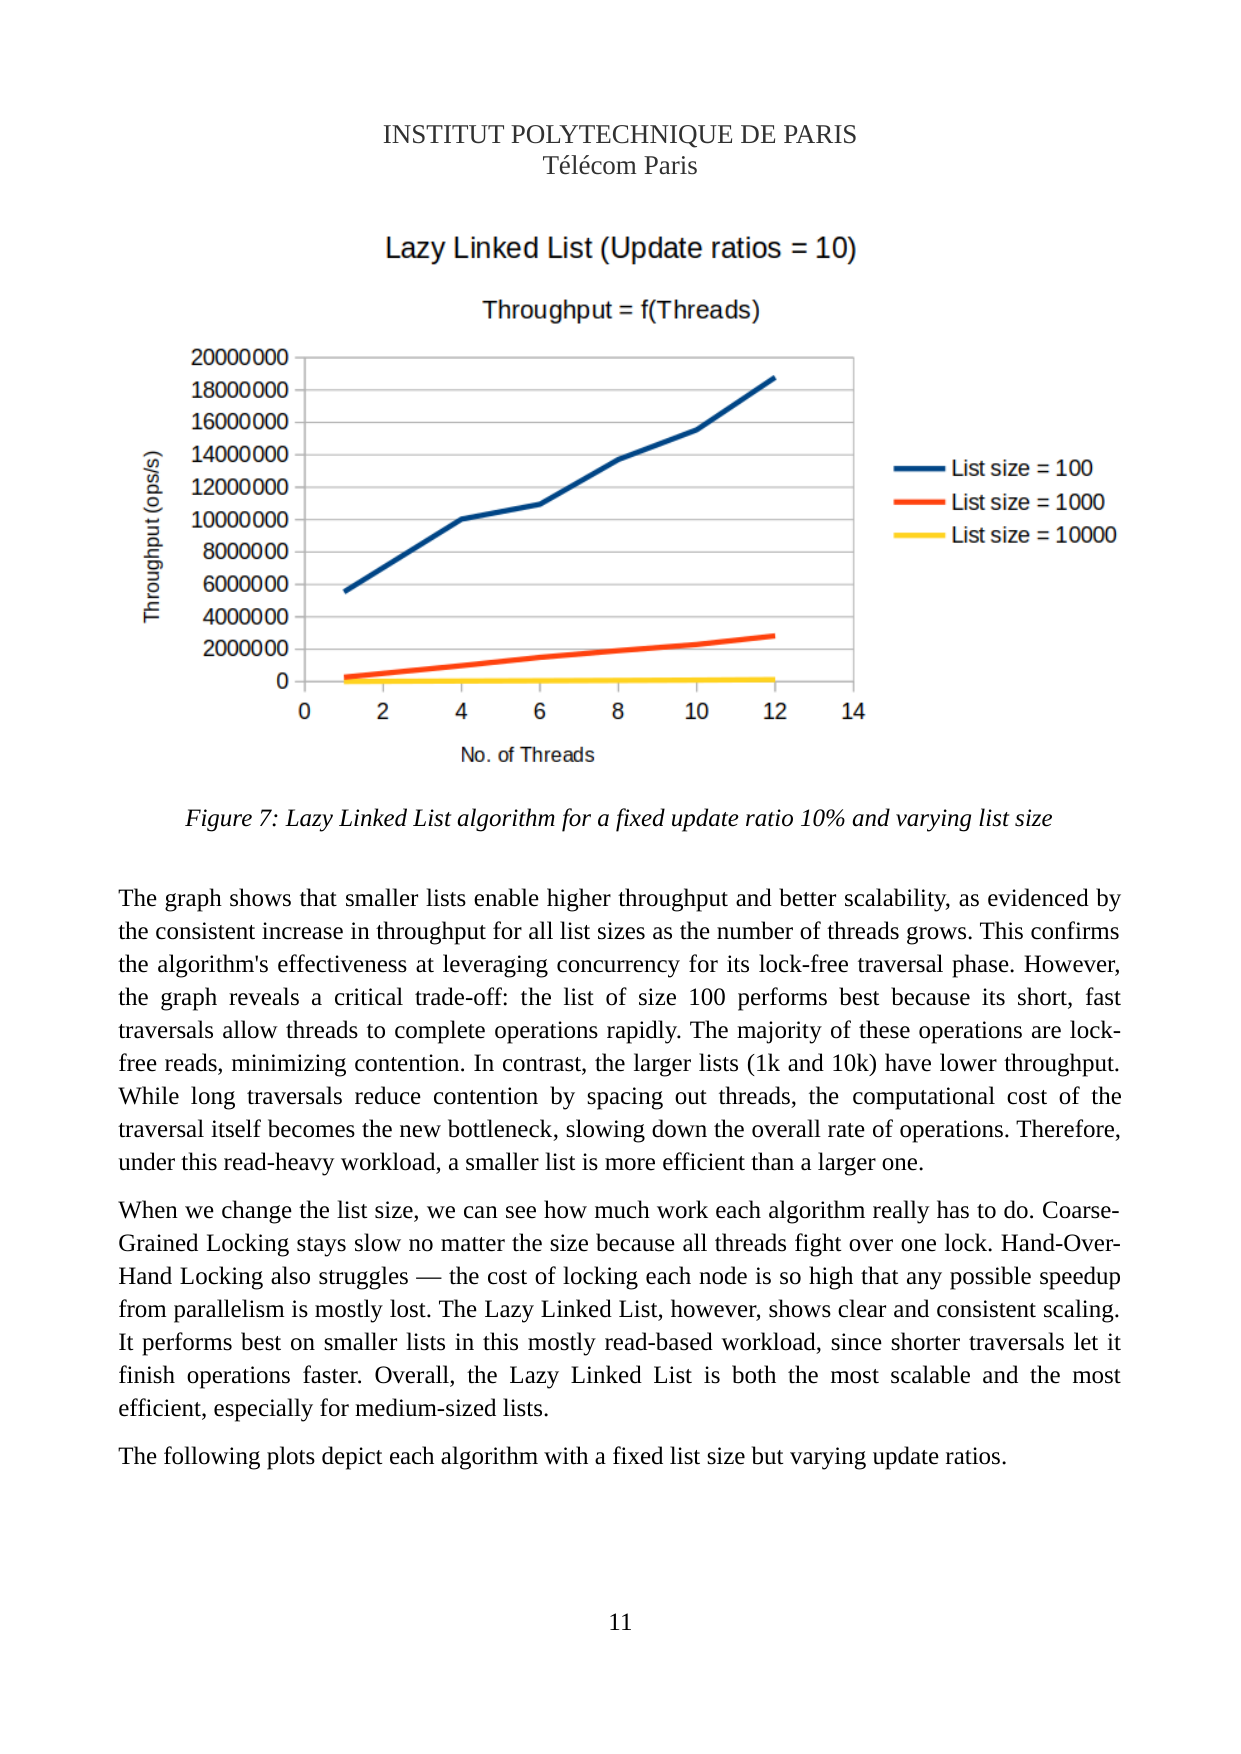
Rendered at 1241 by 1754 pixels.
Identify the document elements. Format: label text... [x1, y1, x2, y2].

text The graph shows that smaller lists enable higher throughput and better scalability, as evidenced by the consistent increase in throughput for all list sizes as the number of threads grows. This confirms the algorithm's effectiveness at leveraging concurrency for its lock-free traversal phase. However, the graph reveals a critical trade-off: the list of size 100 performs best because its short, fast traversals allow threads to complete operations rapidly. The majority of these operations are lock-free reads, minimizing contention. In contrast, the larger lists (1k and 10k) have lower throughput. While long traversals reduce contention by spacing out threads, the computational cost of the traversal itself becomes the new bottleneck, slowing down the overall rate of operations. Therefore, under this read-heavy workload, a smaller list is more efficient than a larger one. [118, 883, 1122, 1176]
text The following plots depict each algorithm with a fixed list size but varying update ratios. [118, 1441, 1122, 1469]
text When we change the list size, we can see how much work each algorithm really has to do. Coarse-Grained Locking stays slow no matter the size because all threads fight over one lock. Hand-Over-Hand Locking also struggles — the cost of locking each node is so high that any possible speedup from parallelism is mostly lost. The Lazy Linked List, however, shows clear and consistent scaling. It performs best on smaller lists in this mostly read-based workload, since shorter traversals let it finish operations faster. Overall, the Lazy Linked List is both the most scalable and the most efficient, especially for medium-sized lists. [118, 1195, 1122, 1422]
text Figure 7: Lazy Linked List algorithm for a fixed update ratio 10% and varying list size [148, 791, 1092, 831]
picture [110, 210, 1130, 791]
